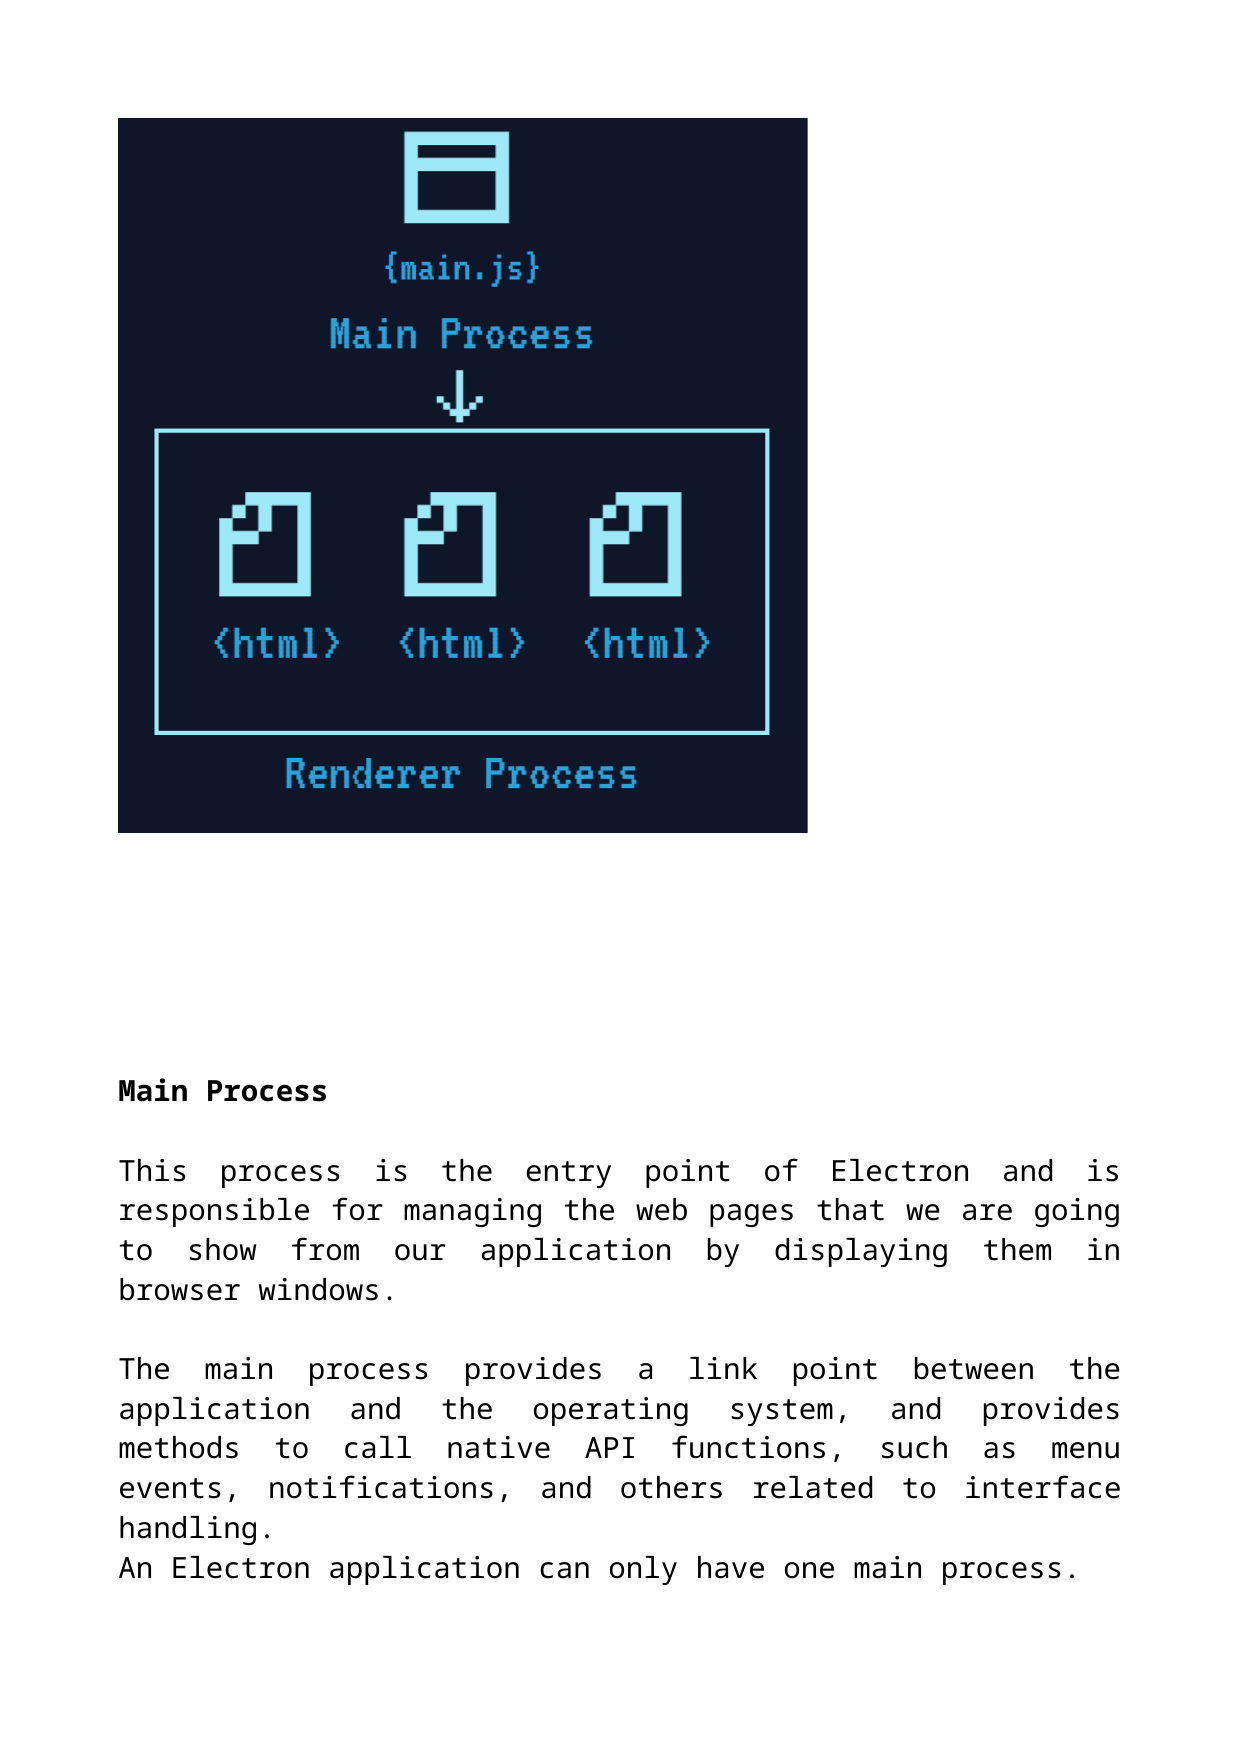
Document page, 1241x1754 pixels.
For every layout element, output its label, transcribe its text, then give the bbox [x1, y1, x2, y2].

text Main Process [118, 1071, 1122, 1110]
text An Electron application can only have one main process. [118, 1547, 1122, 1587]
text This process is the entry point of Electron and is responsible for managing the web pages that we are going to show from our application by displaying them in browser windows. [118, 1150, 1122, 1309]
picture [118, 118, 808, 833]
text The main process provides a link point between the application and the operating system, and provides methods to call native API functions, such as menu events, notifications, and others related to interface handling. [118, 1348, 1122, 1547]
